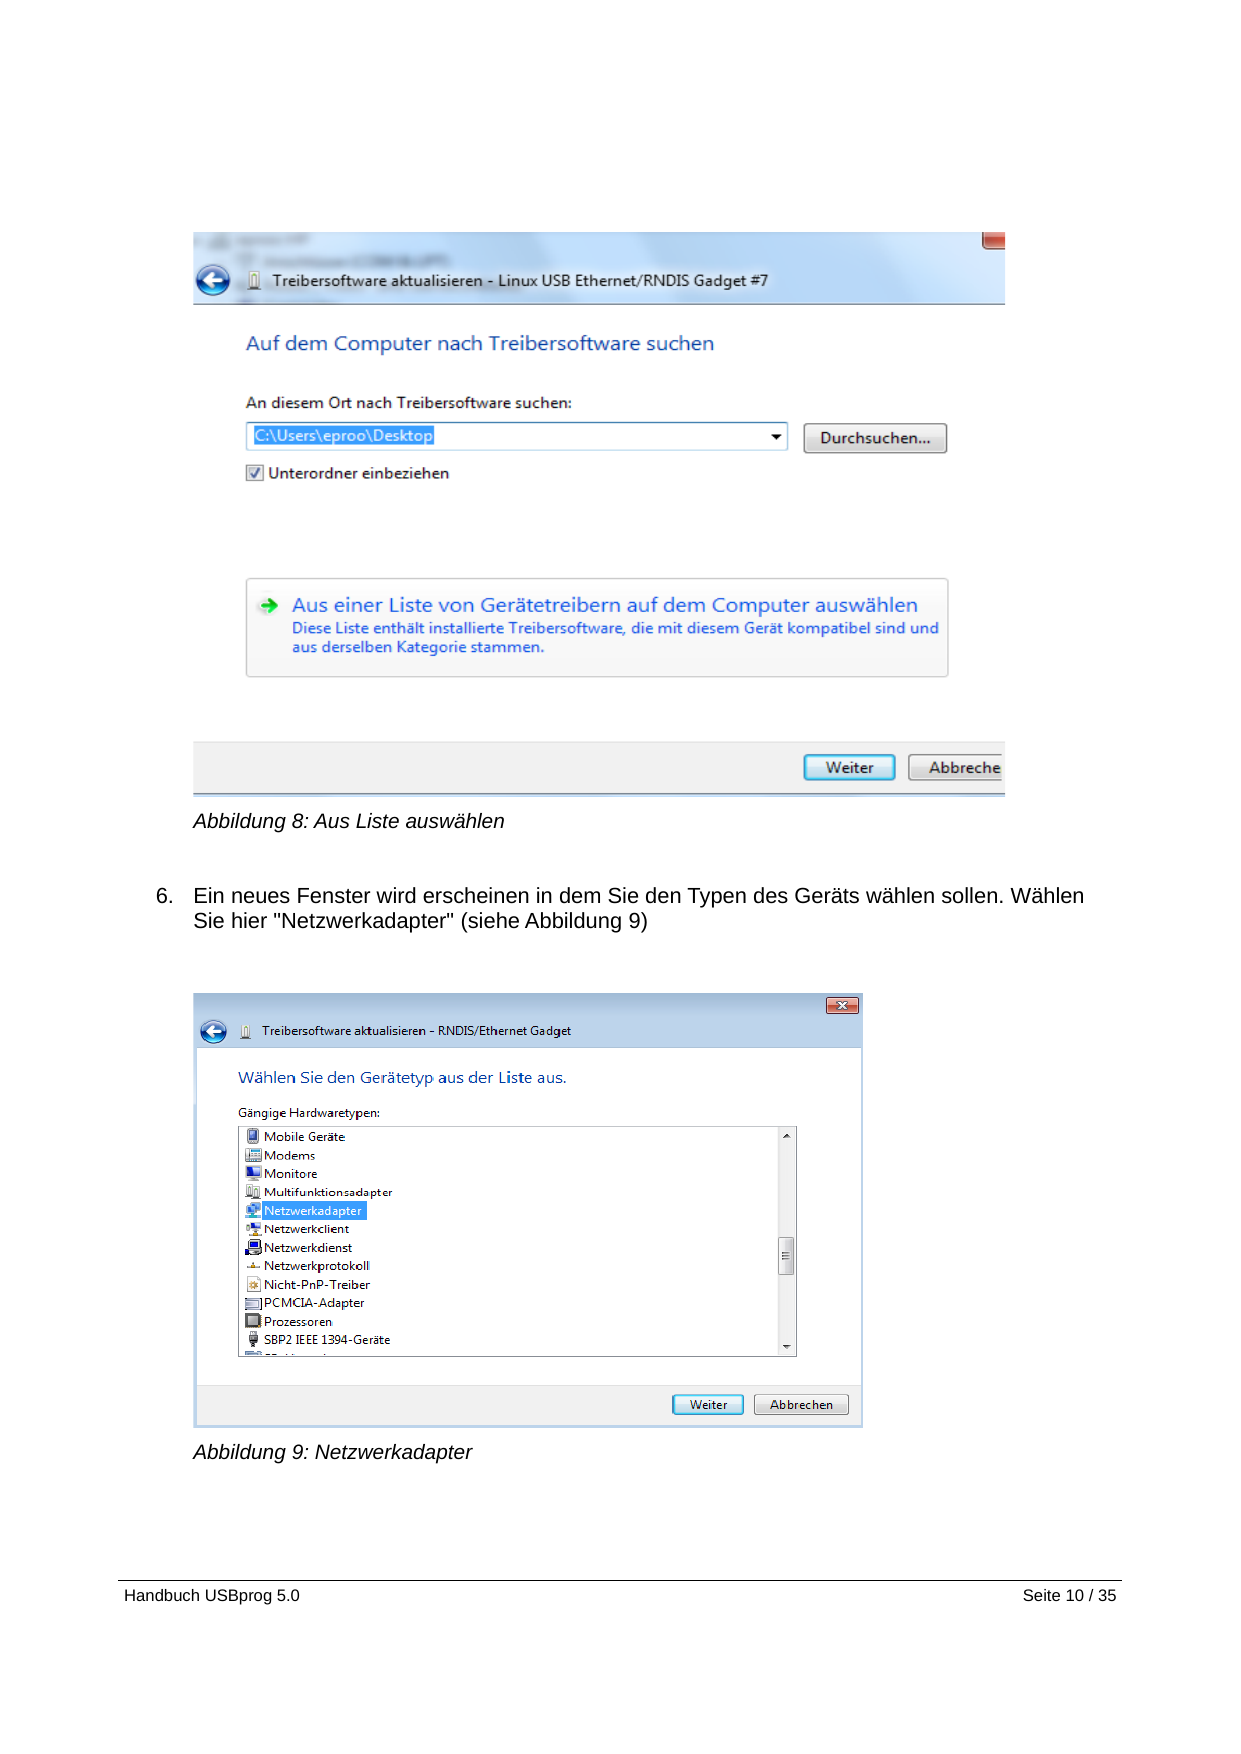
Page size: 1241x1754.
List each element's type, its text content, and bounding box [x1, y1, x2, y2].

picture [193, 993, 863, 1428]
list Ein neues Fenster wird erscheinen in dem Sie den Typen des Geräts wählen sollen. Wählen Sie hier "Netzwerkadapter" (siehe Abbildung 9) [156, 883, 1122, 1464]
list Abbildung 9: Netzwerkadapter [193, 1428, 863, 1464]
picture [193, 232, 1006, 797]
list Abbildung 8: Aus Liste auswählen [193, 797, 1005, 833]
